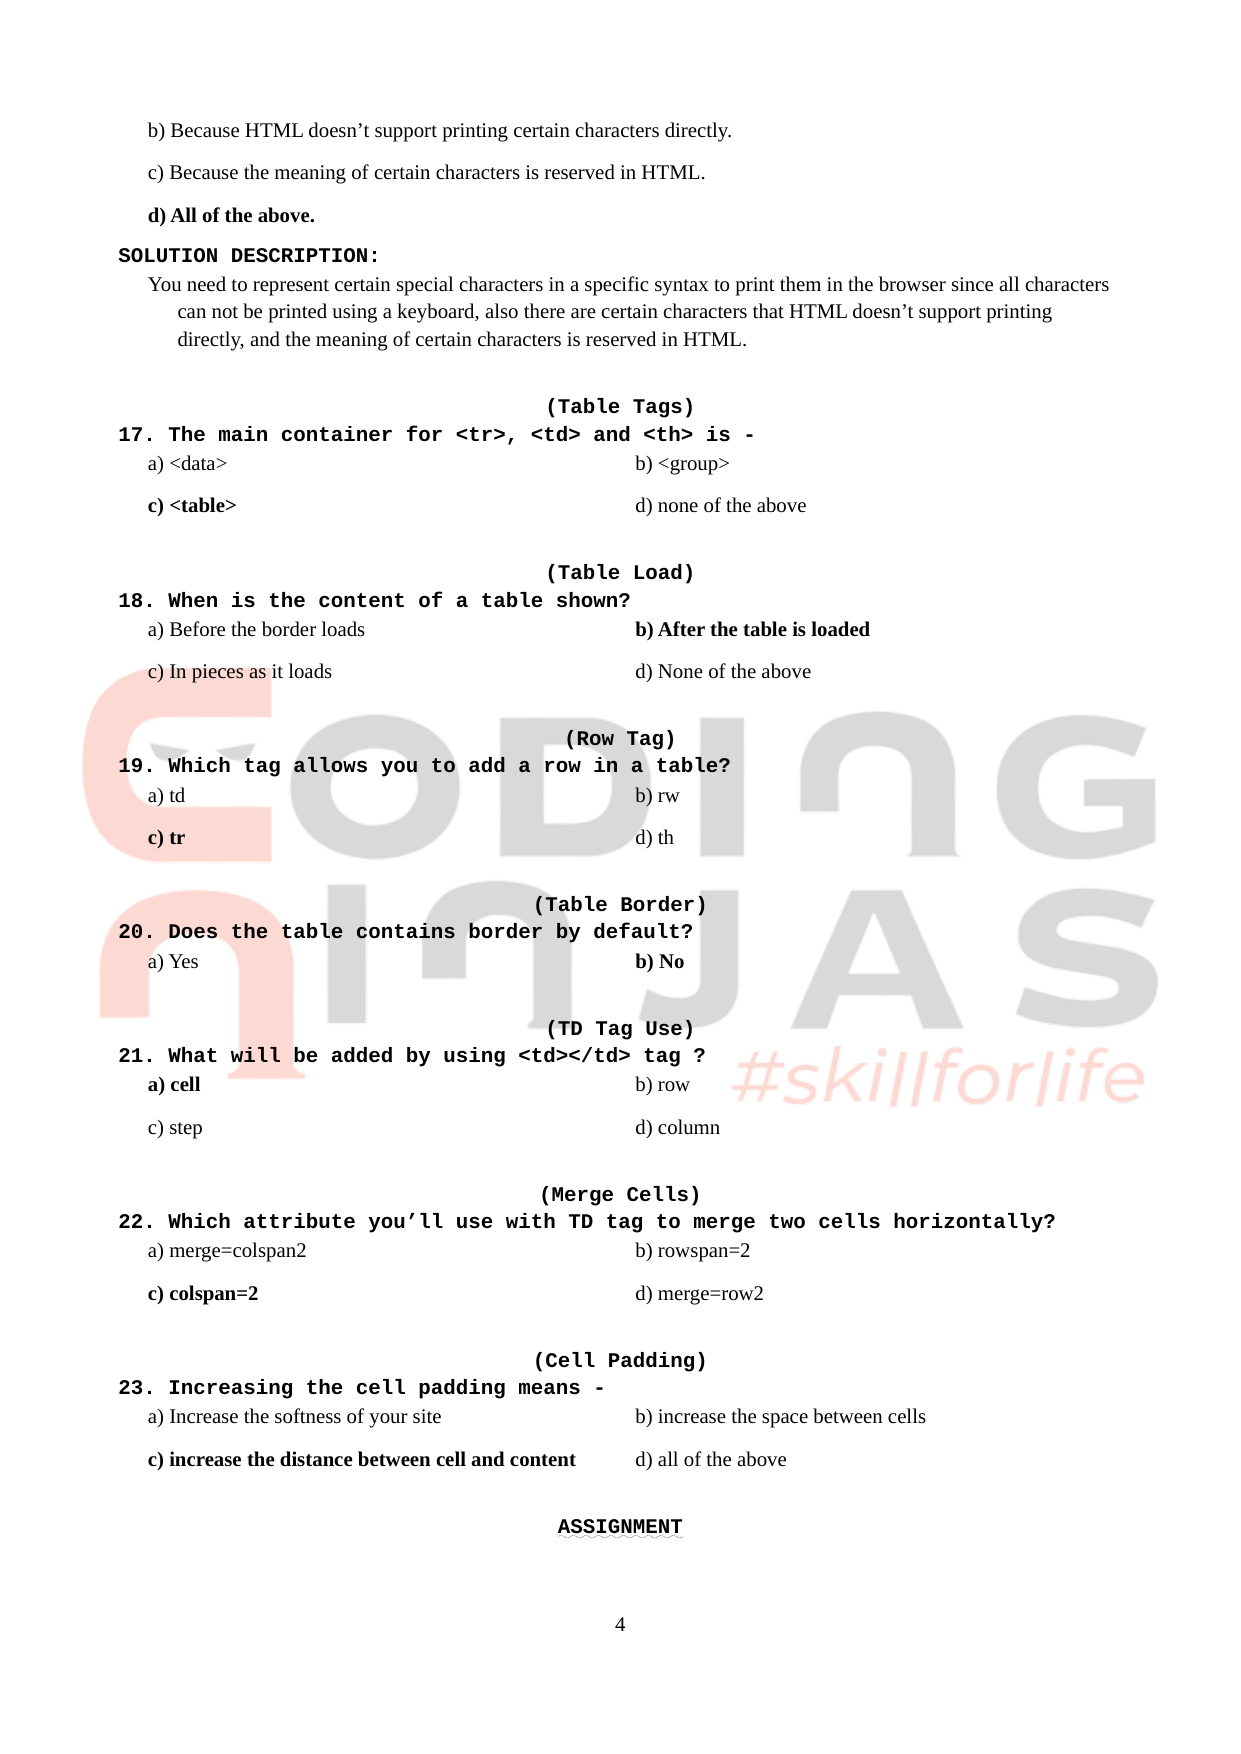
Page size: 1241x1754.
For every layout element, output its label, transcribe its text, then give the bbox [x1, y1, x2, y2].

text a) Increase the softness of your site b) increase the space between cells [148, 1404, 1122, 1428]
text (Cell Padding) [118, 1350, 1122, 1373]
text (Table Border) [118, 894, 1122, 918]
text a) Before the border loads b) After the table is loaded [148, 617, 1122, 641]
text c) tr d) th [148, 825, 1122, 849]
text SOLUTION DESCRIPTION: [118, 245, 1122, 268]
text (Merge Cells) [118, 1184, 1122, 1208]
text You need to represent certain special characters in a specific syntax to print them in the browser since all characters can not be printed using a keyboard, also there are certain characters that HTML doesn’t support printing directly, and the meaning of certain characters is reserved in HTML. [148, 272, 1122, 351]
text c) In pieces as it loads d) None of the above [148, 659, 1122, 683]
text 21. What will be added by using <td></td> tag ? [118, 1045, 1122, 1069]
text c) Because the meaning of certain characters is reserved in HTML. [148, 160, 1122, 184]
text a) <data> b) <group> [148, 451, 1122, 475]
text 17. The main container for <tr>, <td> and <th> is - [118, 424, 1122, 447]
text 22. Which attribute you’ll use with TD tag to merge two cells horizontally? [118, 1211, 1122, 1235]
text (Row Tag) [118, 728, 1122, 752]
text ASSIGNMENT [118, 1516, 1122, 1539]
text d) All of the above. [148, 202, 1122, 227]
text (Table Load) [118, 562, 1122, 586]
text a) td b) rw [148, 783, 1122, 807]
text 19. Which tag allows you to add a row in a table? [118, 756, 1122, 779]
text c) <table> d) none of the above [148, 493, 1122, 517]
text a) Yes b) No [148, 949, 1122, 973]
text c) step d) column [148, 1114, 1122, 1139]
text 20. Does the table contains border by default? [118, 921, 1122, 945]
text a) merge=colspan2 b) rowspan=2 [148, 1238, 1122, 1262]
text c) increase the distance between cell and content d) all of the above [148, 1446, 1122, 1471]
text a) cell b) row [148, 1072, 1122, 1096]
text c) colspan=2 d) merge=row2 [148, 1281, 1122, 1304]
text (TD Tag Use) [118, 1018, 1122, 1042]
text b) Because HTML doesn’t support printing certain characters directly. [148, 118, 1122, 142]
text (Table Tags) [118, 396, 1122, 420]
text 23. Increasing the cell padding means - [118, 1377, 1122, 1401]
text 18. When is the content of a table shown? [118, 589, 1122, 613]
